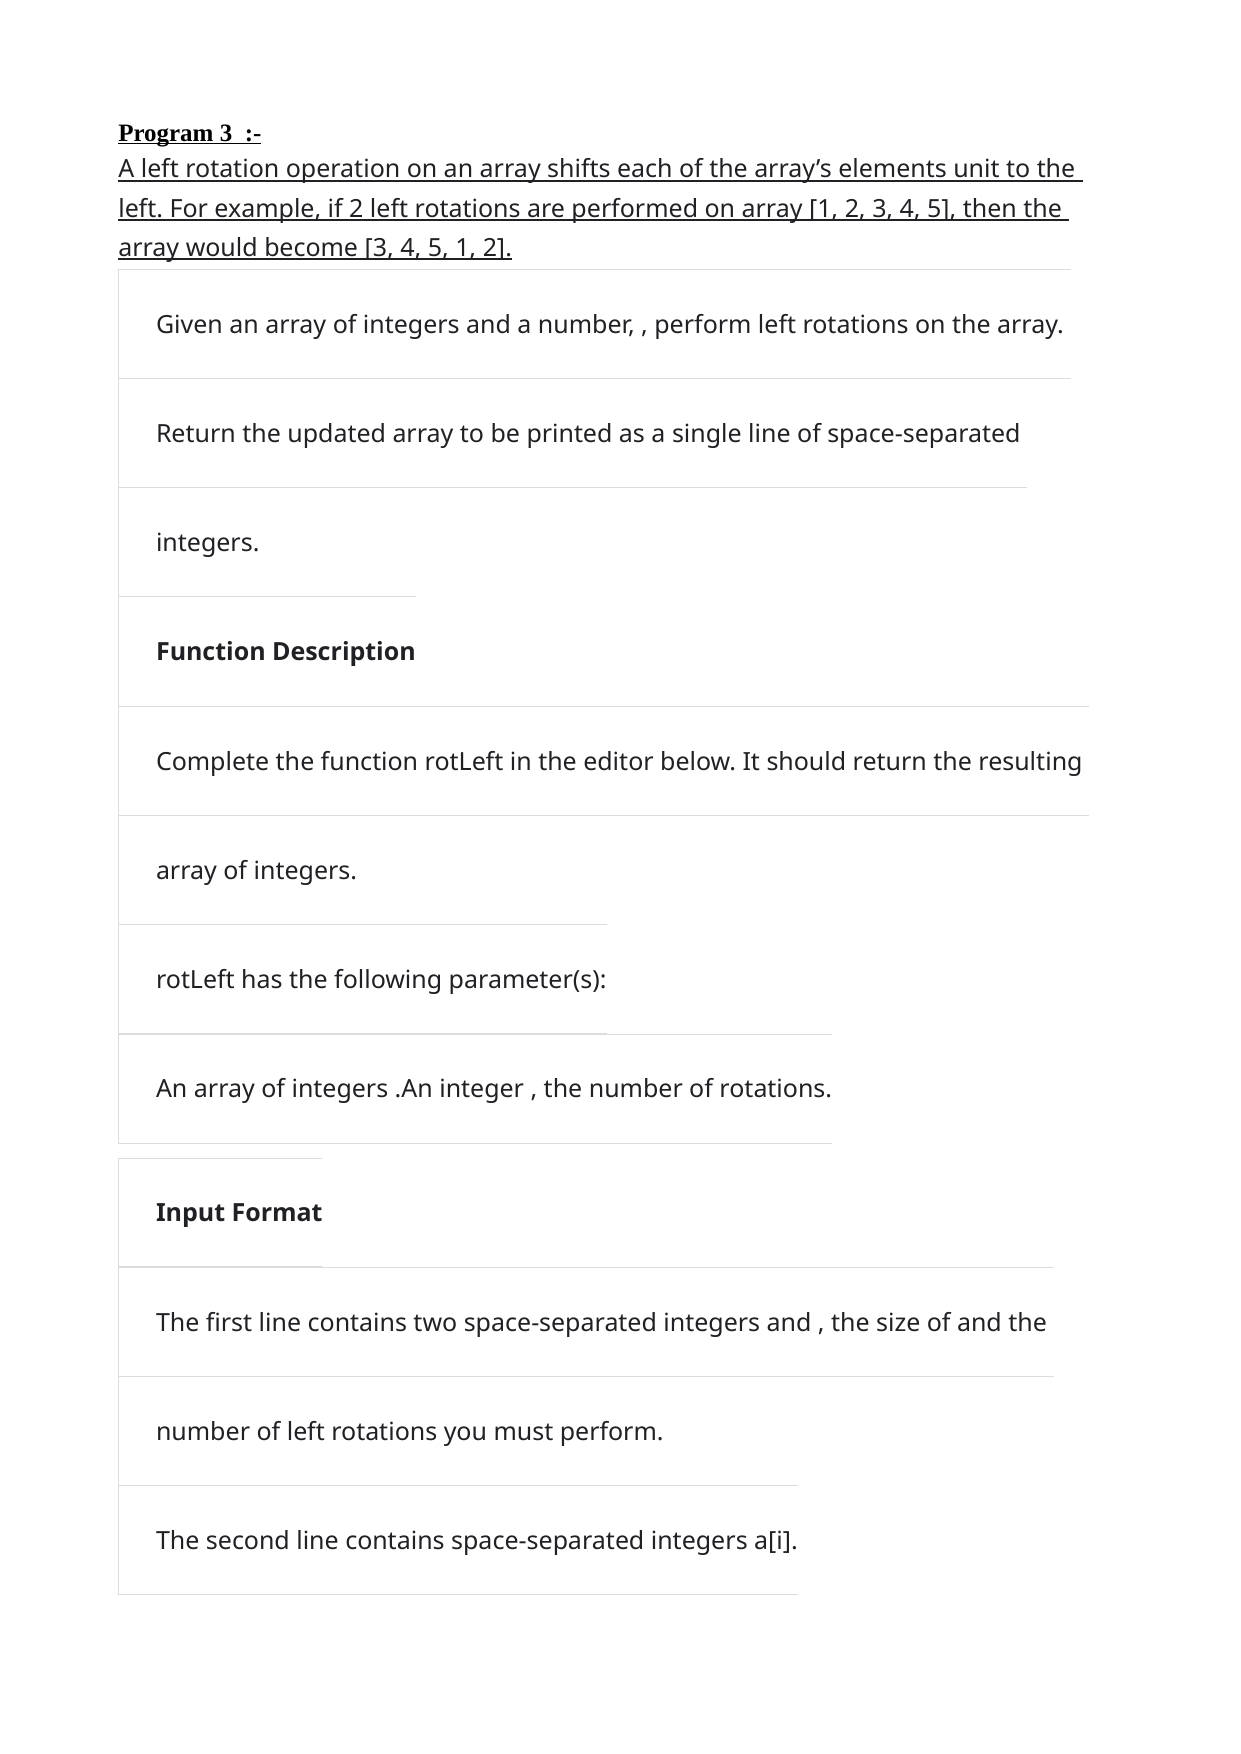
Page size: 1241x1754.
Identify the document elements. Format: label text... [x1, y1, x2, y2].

text Function Description [119, 596, 1122, 706]
text rotLeft has the following parameter(s): [119, 924, 1122, 1033]
text Input Format [118, 1157, 1122, 1267]
text The second line contains space-separated integers a[i]. [119, 1485, 1122, 1594]
text A left rotation operation on an array shifts each of the array’s elements unit to the left. For example, if 2 left rotations are performed on array [1, 2, 3, 4, 5], then the array would become [3, 4, 5, 1, 2]. [118, 151, 1122, 263]
text Complete the function rotLeft in the editor below. It should return the resulting array of integers. [119, 706, 1122, 924]
text Given an array of integers and a number, , perform left rotations on the array. Return the updated array to be printed as a single line of space-separated integers. [119, 269, 1122, 596]
text The first line contains two space-separated integers and , the size of and the number of left rotations you must perform. [119, 1267, 1122, 1485]
text An array of integers .An integer , the number of rotations. [119, 1033, 1122, 1143]
text Program 3 :- [118, 118, 1122, 147]
